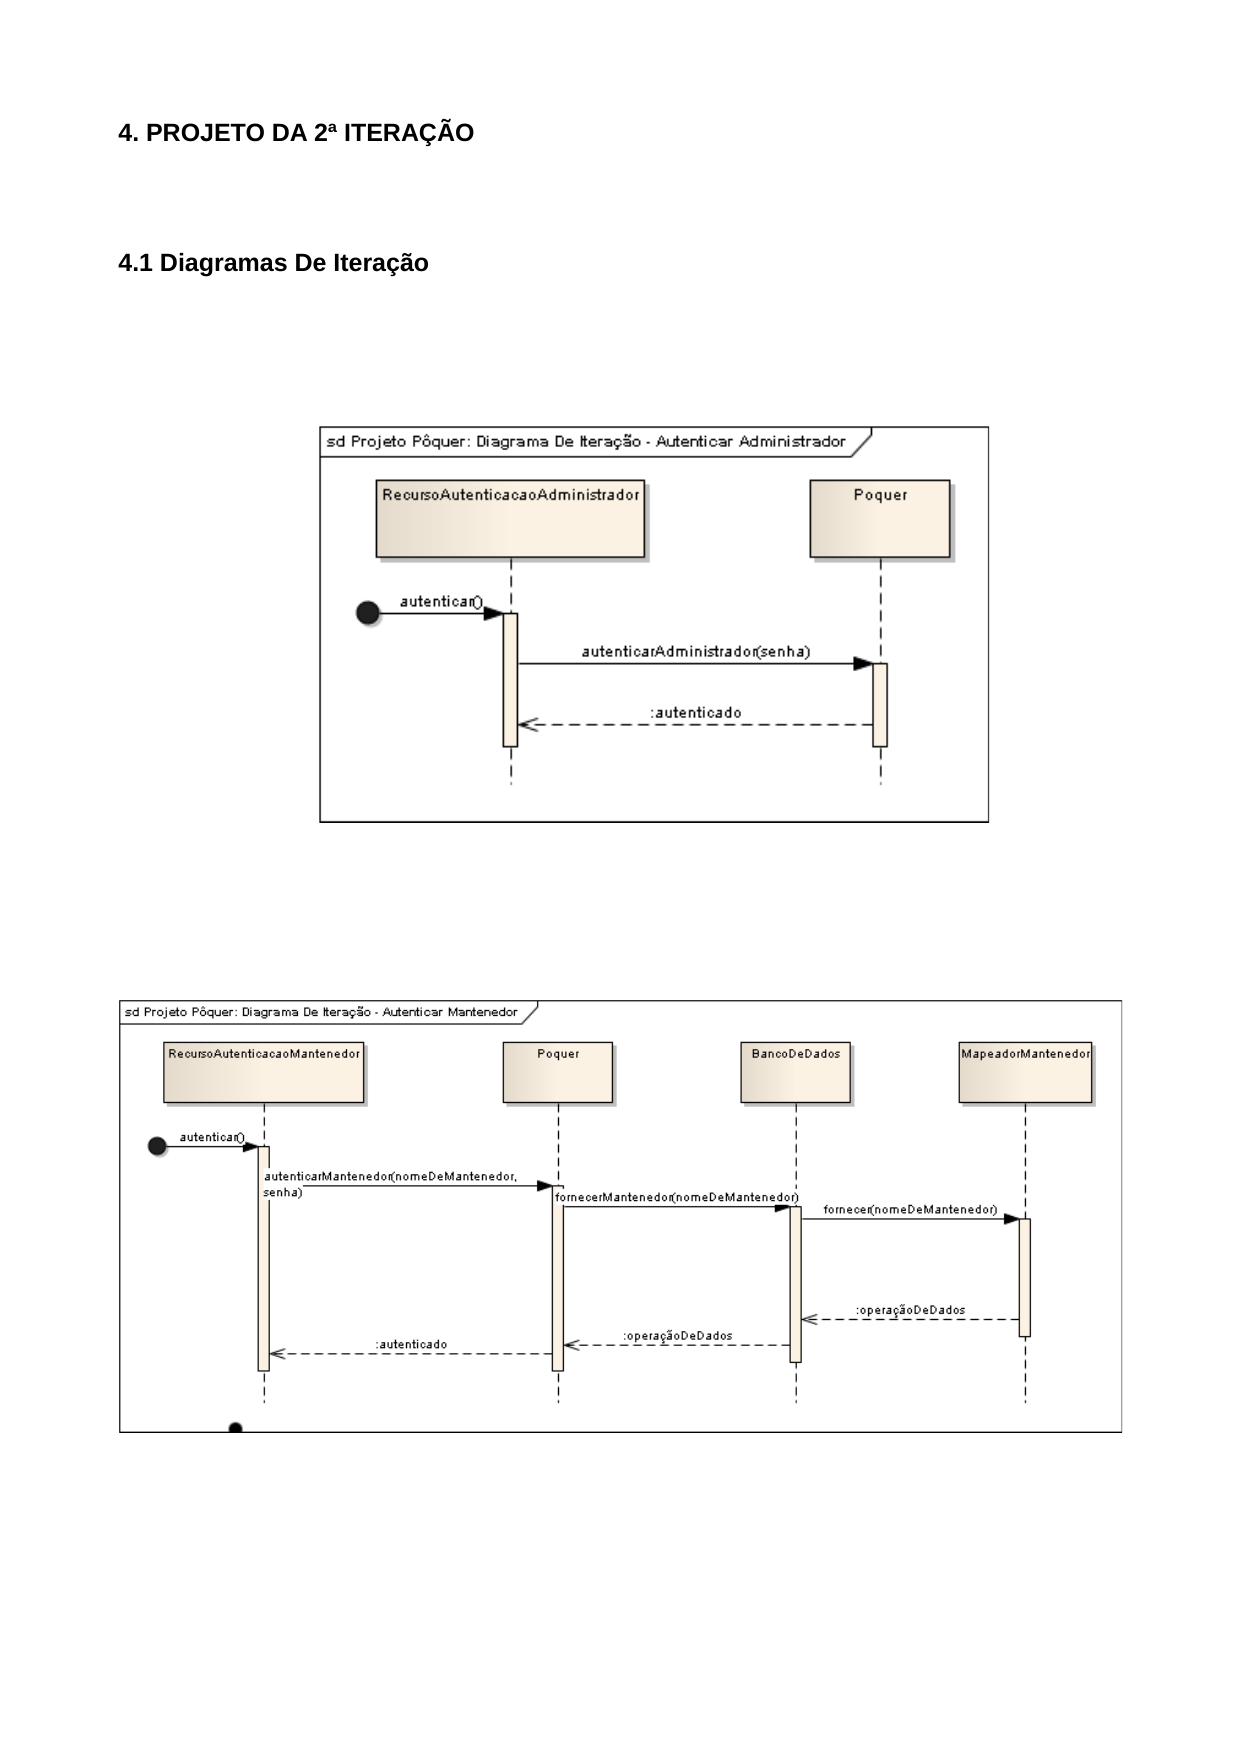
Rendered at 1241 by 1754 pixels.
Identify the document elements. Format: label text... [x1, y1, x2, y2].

picture [318, 425, 990, 823]
text 4.1 Diagramas De Iteração [118, 247, 1122, 276]
text 4. PROJETO DA 2ª ITERAÇÃO [118, 118, 1122, 147]
picture [118, 999, 1123, 1433]
